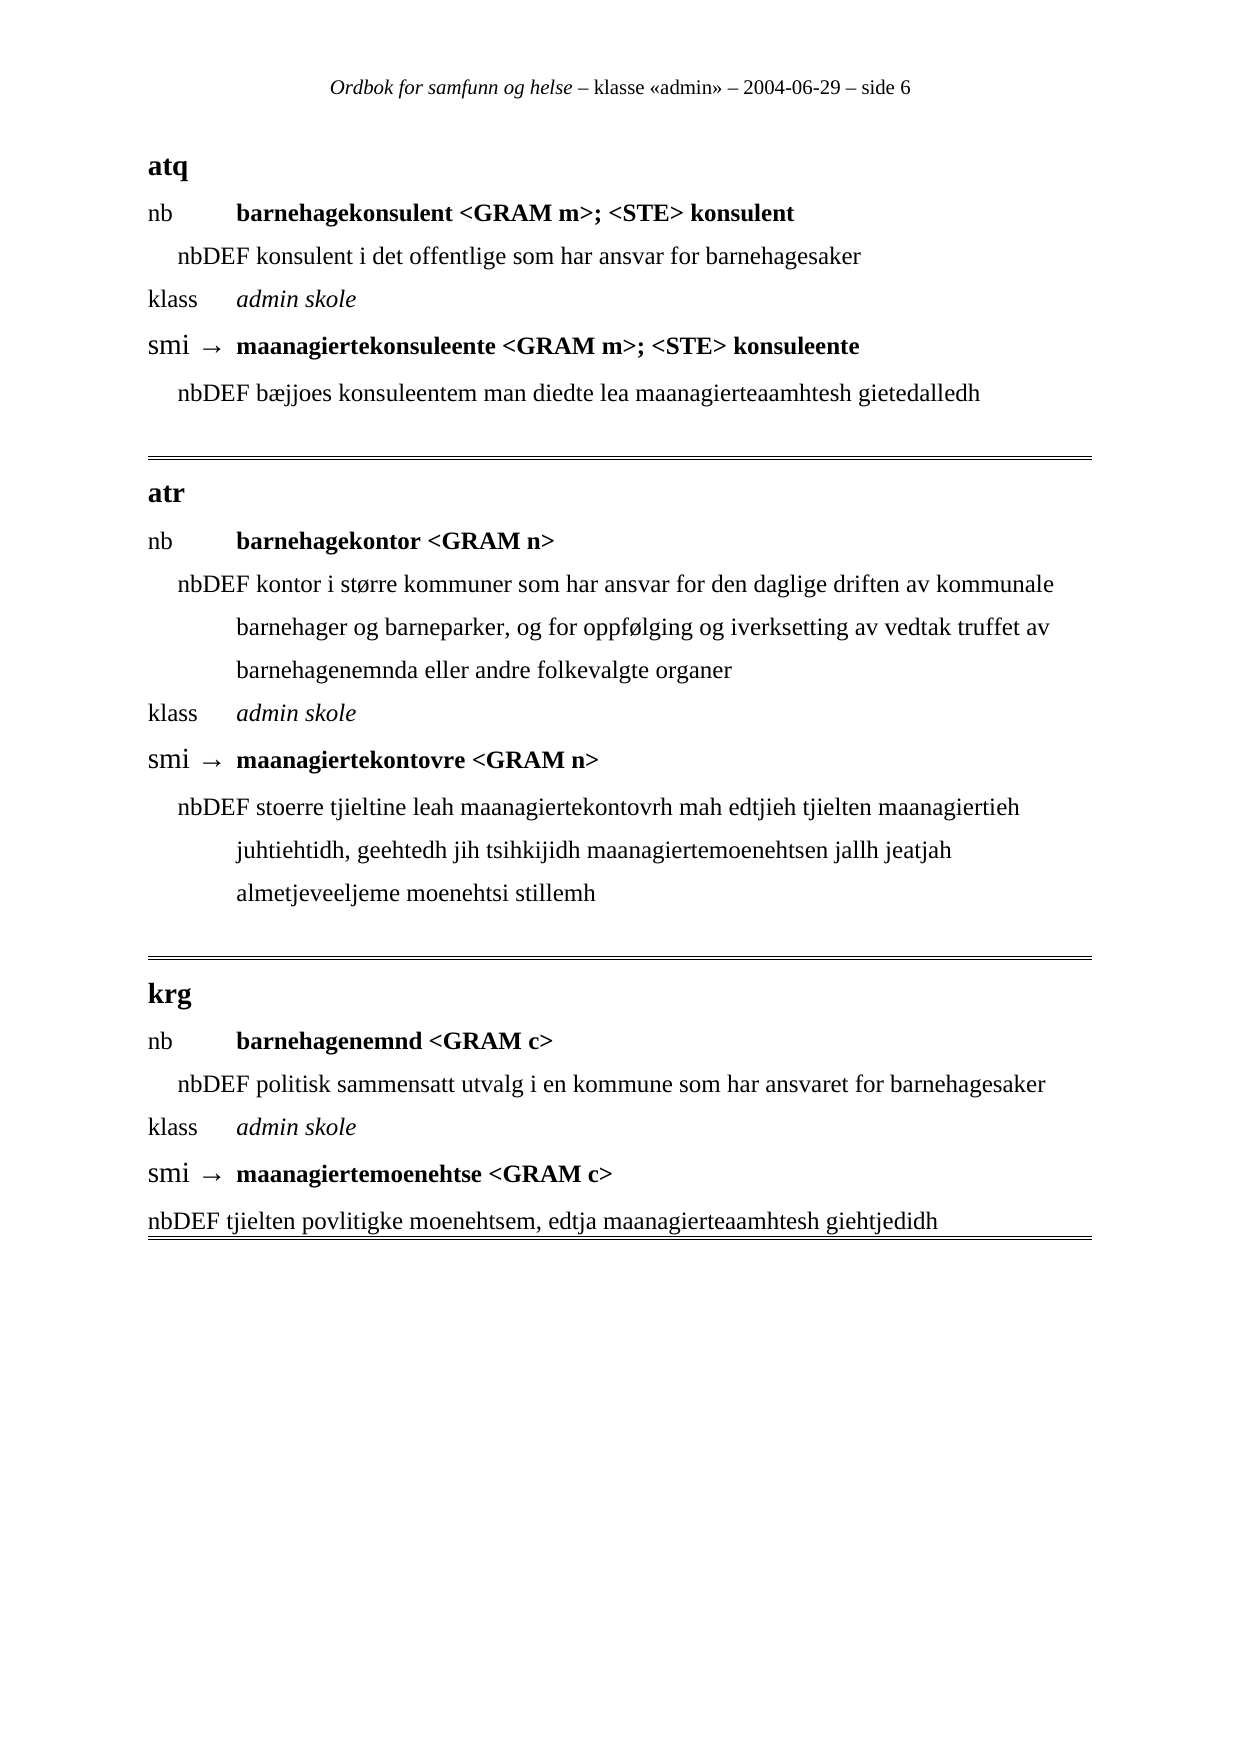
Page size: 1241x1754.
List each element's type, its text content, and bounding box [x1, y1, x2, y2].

text krg [148, 976, 1092, 1009]
text nbDEF politisk sammensatt utvalg i en kommune som har ansvaret for barnehagesaker [177, 1069, 1092, 1098]
text smi → maanagiertekontovre <GRAM n> [148, 741, 1092, 775]
text atq [148, 148, 1092, 181]
text smi → maanagiertekonsuleente <GRAM m>; <STE> konsuleente [148, 327, 1092, 361]
text nbDEF kontor i større kommuner som har ansvar for den daglige driften av kommunale barnehager og barneparker, og for oppfølging og iverksetting av vedtak truffet av barnehagenemnda eller andre folkevalgte organer [177, 569, 1092, 684]
text klass admin skole [148, 698, 1092, 727]
text klass admin skole [148, 284, 1092, 313]
text nbDEF bæjjoes konsuleentem man diedte lea maanagierteaamhtesh gietedalledh [177, 378, 1092, 406]
text nbDEF tjielten povlitigke moenehtsem, edtja maanagierteaamhtesh giehtjedidh [148, 1206, 1092, 1236]
text nbDEF konsulent i det offentlige som har ansvar for barnehagesaker [177, 241, 1092, 270]
text nb barnehagekontor <GRAM n> [148, 526, 1092, 554]
text nb barnehagenemnd <GRAM c> [148, 1026, 1092, 1055]
text nb barnehagekonsulent <GRAM m>; <STE> konsulent [148, 198, 1092, 227]
text smi → maanagiertemoenehtse <GRAM c> [148, 1155, 1092, 1189]
text klass admin skole [148, 1112, 1092, 1141]
text nbDEF stoerre tjieltine leah maanagiertekontovrh mah edtjieh tjielten maanagiertieh juhtiehtidh, geehtedh jih tsihkijidh maanagiertemoenehtsen jallh jeatjah almetjeveeljeme moenehtsi stillemh [177, 792, 1092, 907]
text atr [148, 475, 1092, 509]
